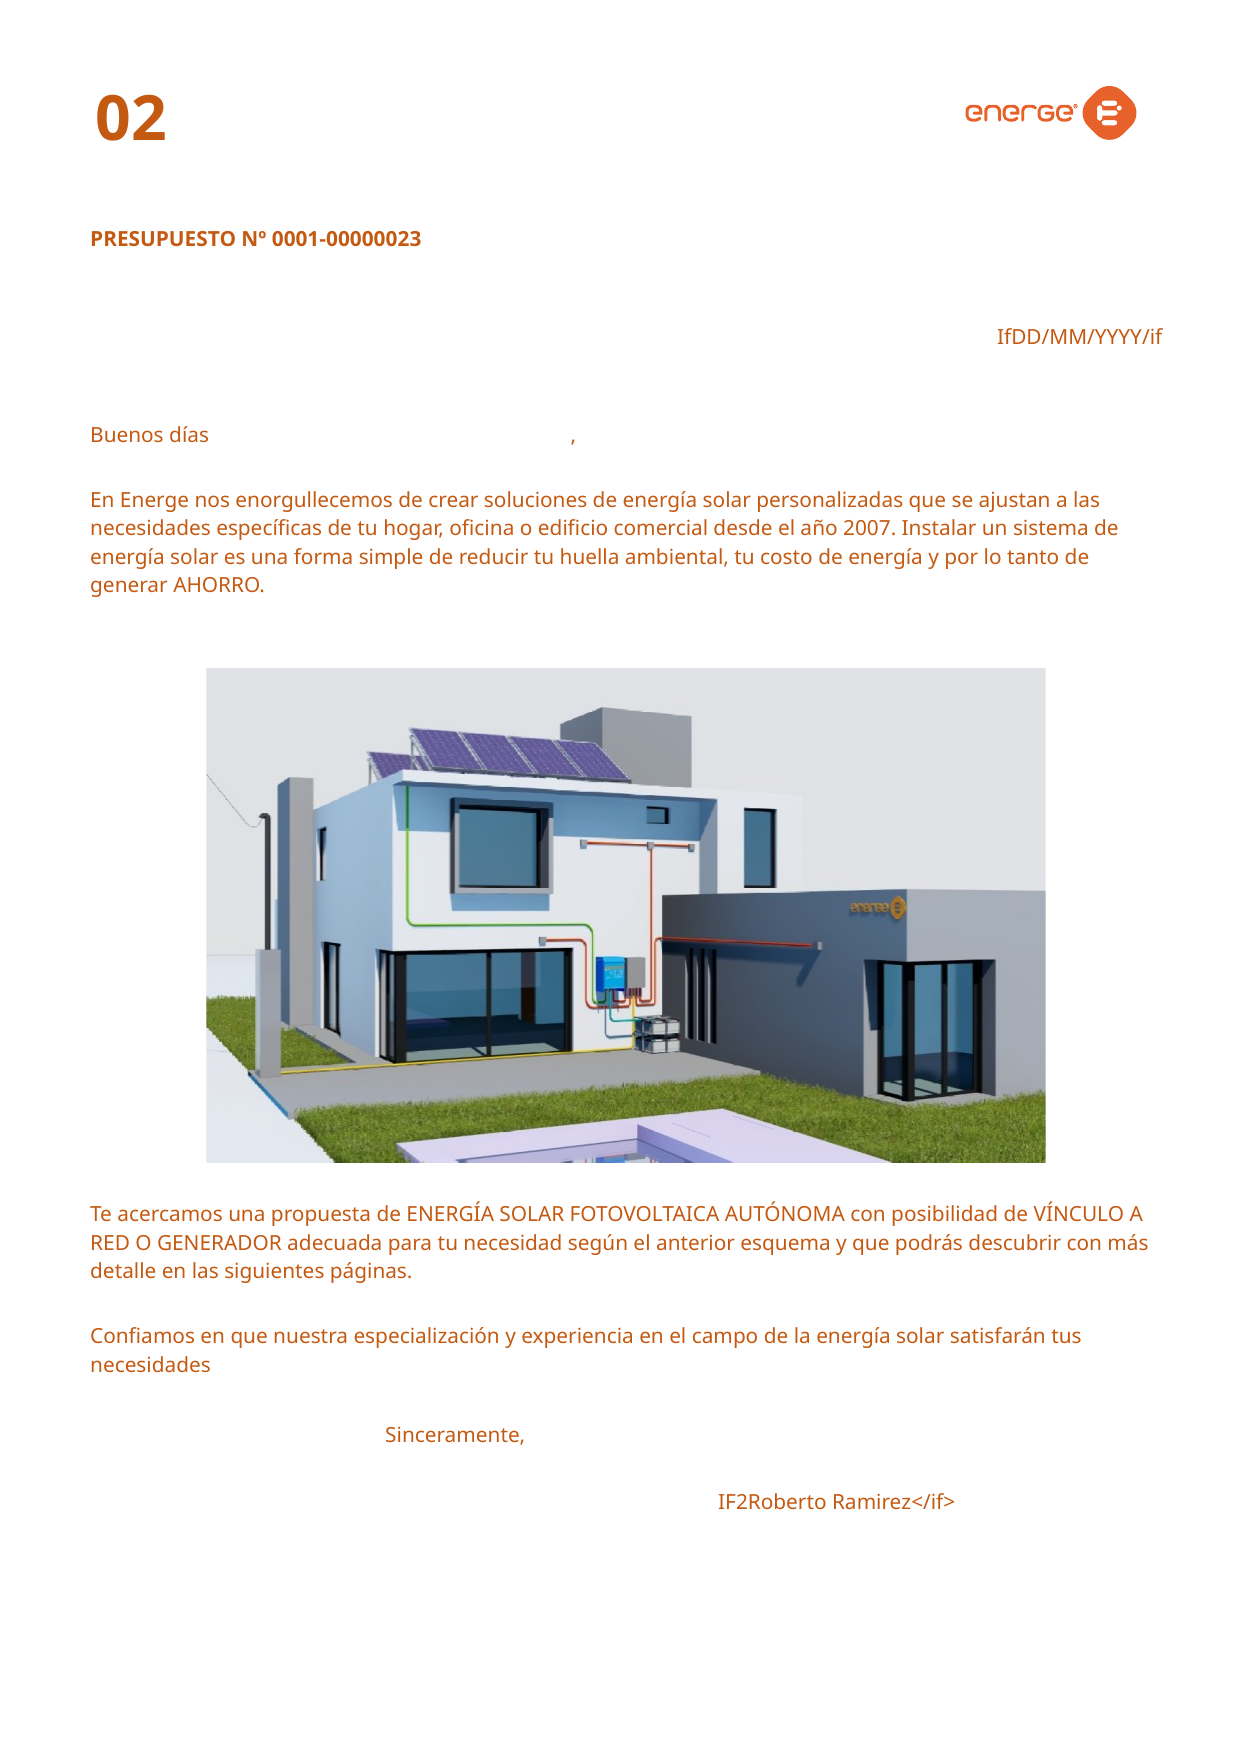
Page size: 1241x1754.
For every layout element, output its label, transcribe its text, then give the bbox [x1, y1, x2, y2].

text Sinceramente, [385, 1421, 1162, 1449]
text Buenos días <o.partner_id.commercial_partner_id.name>, [90, 420, 1162, 448]
text PRESUPUESTO Nº 0001-00000023 [90, 224, 1162, 253]
text En Energe nos enorgullecemos de crear soluciones de energía solar personalizadas que se ajustan a las necesidades específicas de tu hogar, oficina o edificio comercial desde el año 2007. Instalar un sistema de energía solar es una forma simple de reducir tu huella ambiental, tu costo de energía y por lo tanto de generar AHORRO. [90, 485, 1162, 599]
picture [206, 668, 1046, 1163]
text Confiamos en que nuestra especialización y experiencia en el campo de la energía solar satisfarán tus necesidades [90, 1321, 1162, 1378]
text Te acercamos una propuesta de ENERGÍA SOLAR FOTOVOLTAICA AUTÓNOMA con posibilidad de VÍNCULO A RED O GENERADOR adecuada para tu necesidad según el anterior esquema y que podrás descubrir con más detalle en las siguientes páginas. [90, 1199, 1162, 1284]
text IF2Roberto Ramirez</if> [90, 1486, 1162, 1516]
text IfDD/MM/YYYY/if [90, 322, 1162, 350]
